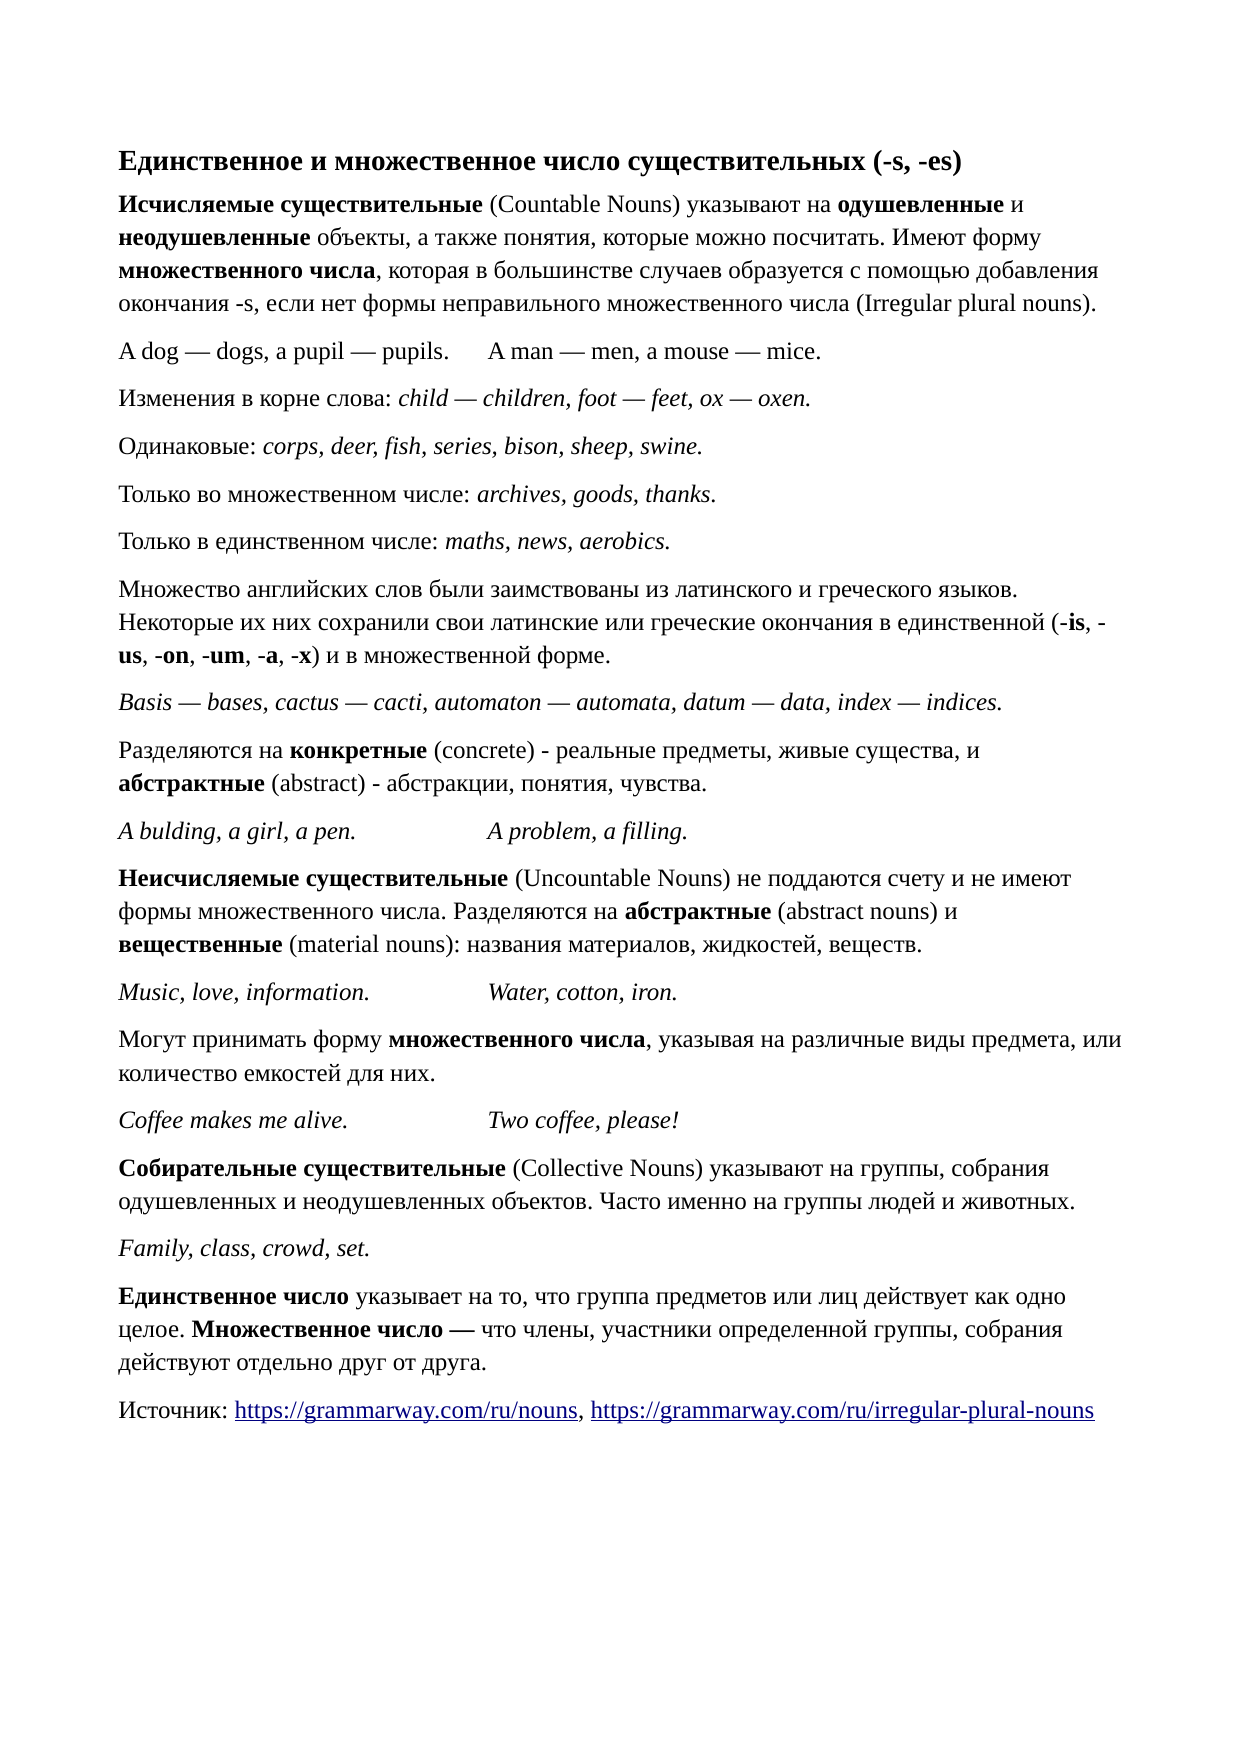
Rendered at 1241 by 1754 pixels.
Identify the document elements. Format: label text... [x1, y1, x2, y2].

text Неисчисляемые существительные (Uncountable Nouns) не поддаются счету и не имеют формы множественного числа. Разделяются на абстрактные (abstract nouns) и вещественные (material nouns): названия материалов, жидкостей, веществ. [118, 863, 1122, 958]
text A dog — dogs, a pupil — pupils. A man — men, a mouse — mice. [118, 336, 1122, 364]
text Basis — bases, cactus — cacti, automaton — automata, datum — data, index — indices. [118, 687, 1122, 716]
text Одинаковые: corps, deer, fish, series, bison, sheep, swine. [118, 431, 1122, 460]
text Могут принимать форму множественного числа, указывая на различные виды предмета, или количество емкостей для них. [118, 1024, 1122, 1086]
text Исчисляемые существительные (Countable Nouns) указывают на одушевленные и неодушевленные объекты, а также понятия, которые можно посчитать. Имеют форму множественного числа, которая в большинстве случаев образуется с помощью добавления окончания -s, если нет формы неправильного множественного числа (Irregular plural nouns). [118, 189, 1122, 317]
subtitle Единственное и множественное число существительных (-s, -es) [118, 143, 1122, 177]
text A bulding, a girl, a pen. A problem, a filling. [118, 816, 1122, 844]
text Единственное число указывает на то, что группа предметов или лиц действует как одно целое. Множественное число — что члены, участники определенной группы, собрания действуют отдельно друг от друга. [118, 1281, 1122, 1376]
text Собирательные существительные (Collective Nouns) указывают на группы, собрания одушевленных и неодушевленных объектов. Часто именно на группы людей и животных. [118, 1153, 1122, 1214]
text Множество английских слов были заимствованы из латинского и греческого языков. Некоторые их них сохранили свои латинские или греческие окончания в единственной (-is, -us, -on, -um, -a, -x) и в множественной форме. [118, 574, 1122, 669]
text Family, class, crowd, set. [118, 1233, 1122, 1262]
text Изменения в корне слова: child — children, foot — feet, ox — oxen. [118, 383, 1122, 412]
text Источник: https://grammarway.com/ru/nouns, https://grammarway.com/ru/irregular-plural-nouns [118, 1395, 1122, 1423]
text Music, love, information. Water, cotton, iron. [118, 977, 1122, 1006]
text Только во множественном числе: archives, goods, thanks. [118, 479, 1122, 507]
text Coffee makes me alive. Two coffee, please! [118, 1105, 1122, 1134]
text Разделяются на конкретные (concrete) - реальные предметы, живые существа, и абстрактные (abstract) - абстракции, понятия, чувства. [118, 735, 1122, 797]
text Только в единственном числе: maths, news, aerobics. [118, 526, 1122, 555]
